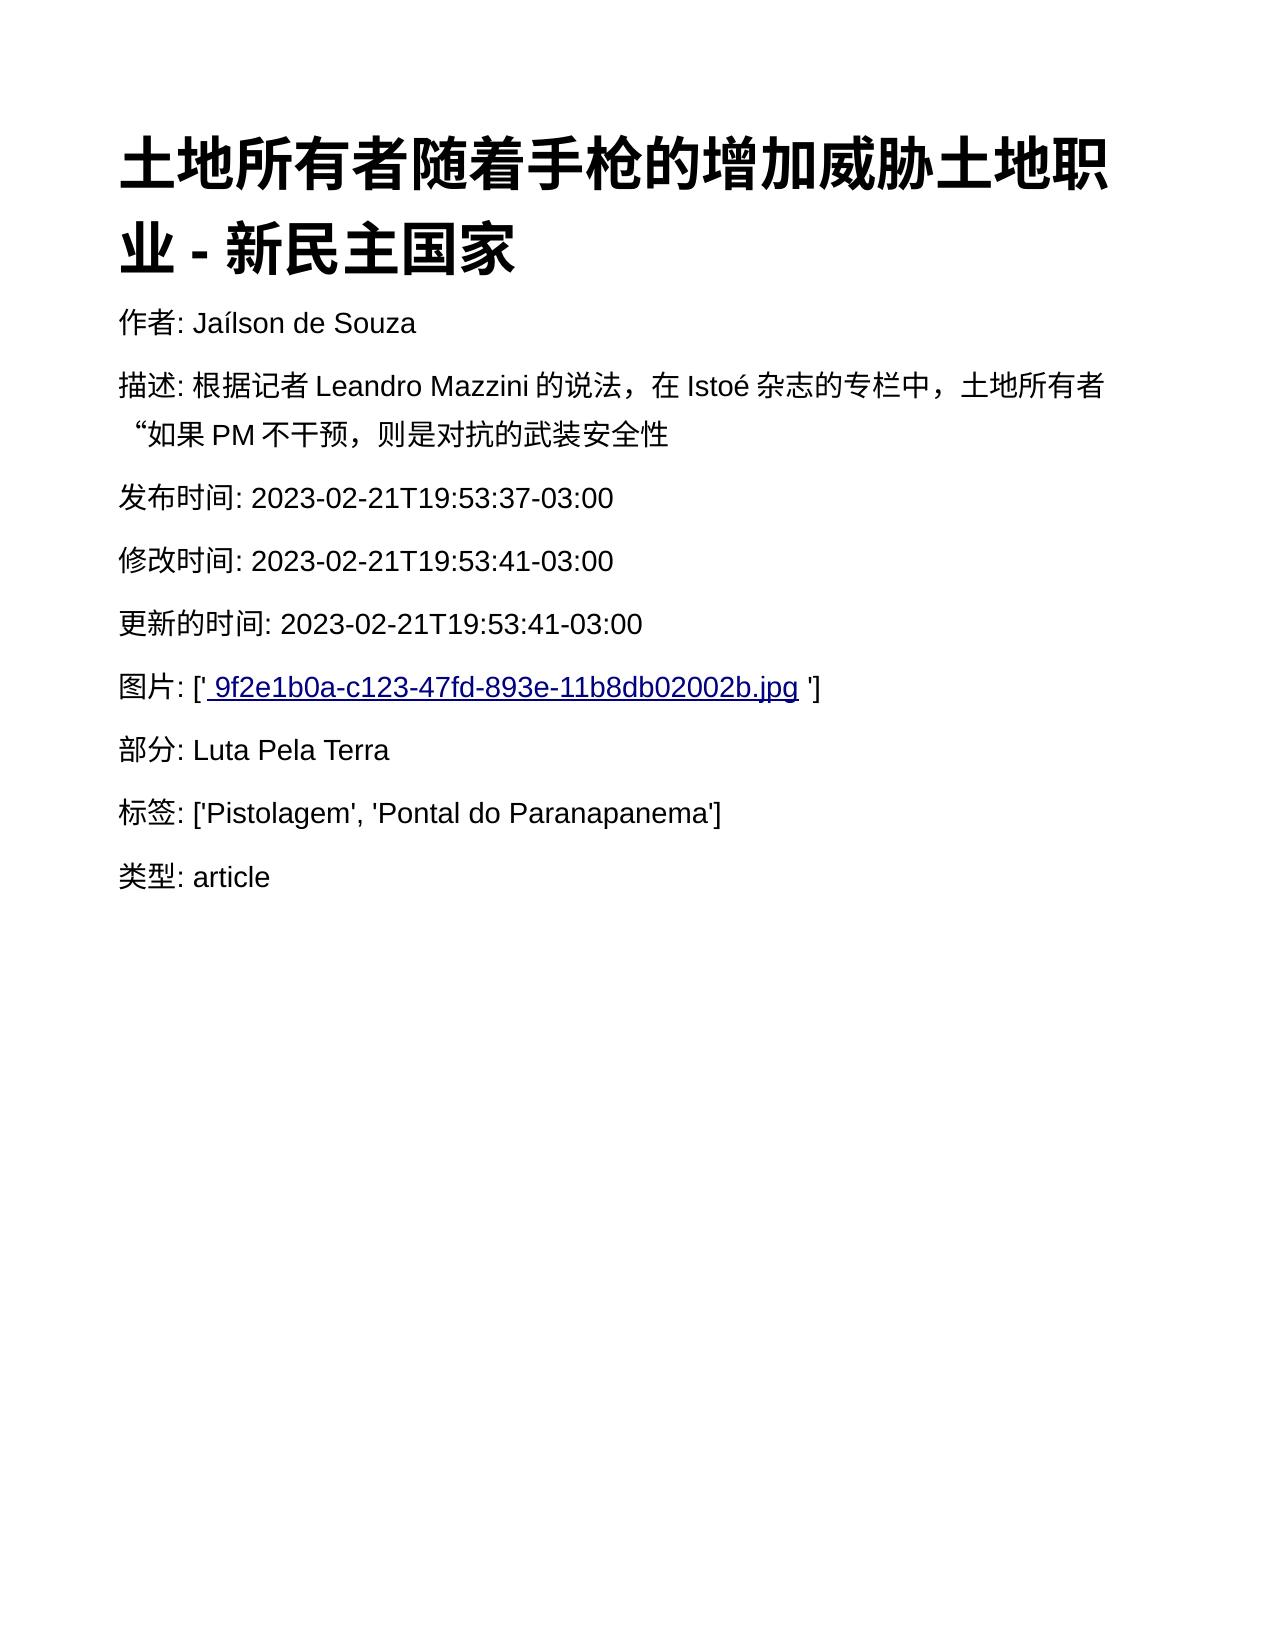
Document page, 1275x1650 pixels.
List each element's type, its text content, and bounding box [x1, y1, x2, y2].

text 类型: article [118, 853, 1157, 895]
text 标签: ['Pistolagem', 'Pontal do Paranapanema'] [118, 790, 1157, 832]
text 作者: Jaílson de Souza [118, 299, 1157, 342]
text 描述: 根据记者Leandro Mazzini的说法，在Istoé杂志的专栏中，土地所有者“如果PM不干预，则是对抗的武装安全性 [118, 363, 1157, 453]
text 图片: [' 9f2e1b0a-c123-47fd-893e-11b8db02002b.jpg '] [118, 664, 1157, 706]
text 修改时间: 2023-02-21T19:53:41-03:00 [118, 537, 1157, 580]
text 更新的时间: 2023-02-21T19:53:41-03:00 [118, 601, 1157, 643]
text 部分: Luta Pela Terra [118, 727, 1157, 769]
text 发布时间: 2023-02-21T19:53:37-03:00 [118, 474, 1157, 517]
subtitle 土地所有者随着手枪的增加威胁土地职业 - 新民主国家 [118, 118, 1157, 287]
